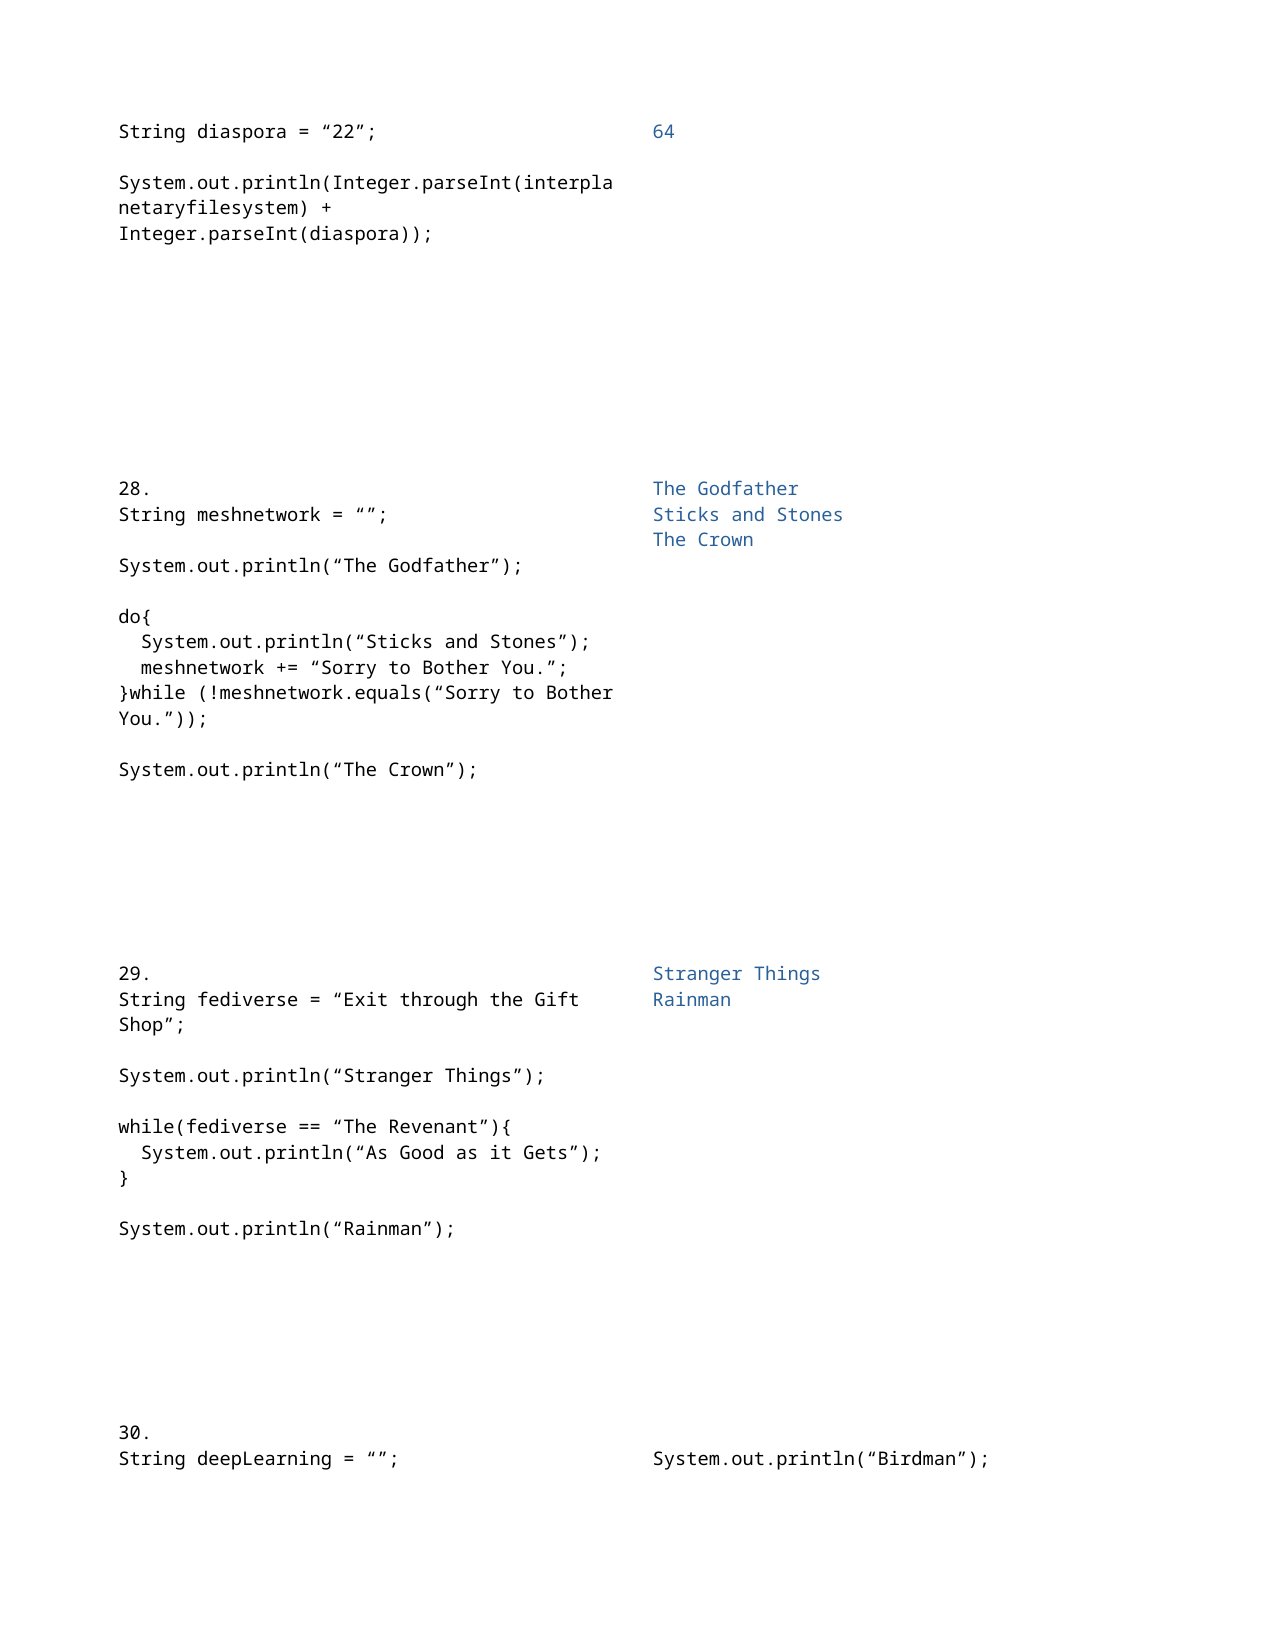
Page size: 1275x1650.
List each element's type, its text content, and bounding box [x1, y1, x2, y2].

text System.out.println(“The Crown”); [118, 756, 622, 782]
text 64 [652, 118, 1157, 144]
text } [118, 1164, 622, 1190]
text }while (!meshnetwork.equals(“Sorry to Bother You.”)); [118, 679, 622, 731]
text Stranger Things [652, 960, 1157, 986]
text System.out.println(“As Good as it Gets”); [118, 1139, 622, 1164]
text System.out.println(“Sticks and Stones”); [118, 628, 622, 654]
text System.out.println(“Rainman”); [118, 1216, 622, 1241]
text String meshnetwork = “”; [118, 501, 622, 526]
text The Godfather [652, 475, 1157, 501]
text 30. [118, 1420, 622, 1445]
text 28. [118, 475, 622, 501]
text String fediverse = “Exit through the Gift Shop”; [118, 986, 622, 1037]
text System.out.println(“The Godfather”); [118, 552, 622, 577]
text String diaspora = “22”; [118, 118, 622, 144]
text System.out.println(“Stranger Things”); [118, 1062, 622, 1088]
text do{ [118, 603, 622, 628]
text while(fediverse == “The Revenant”){ [118, 1113, 622, 1139]
text System.out.println(Integer.parseInt(interplanetaryfilesystem) + Integer.parseInt(diaspora)); [118, 169, 622, 246]
text String deepLearning = “”; [118, 1445, 622, 1471]
text meshnetwork += “Sorry to Bother You.”; [118, 654, 622, 679]
text System.out.println(“Birdman”); [652, 1445, 1157, 1471]
text Sticks and Stones [652, 501, 1157, 526]
text The Crown [652, 526, 1157, 552]
text 29. [118, 960, 622, 986]
text Rainman [652, 986, 1157, 1011]
